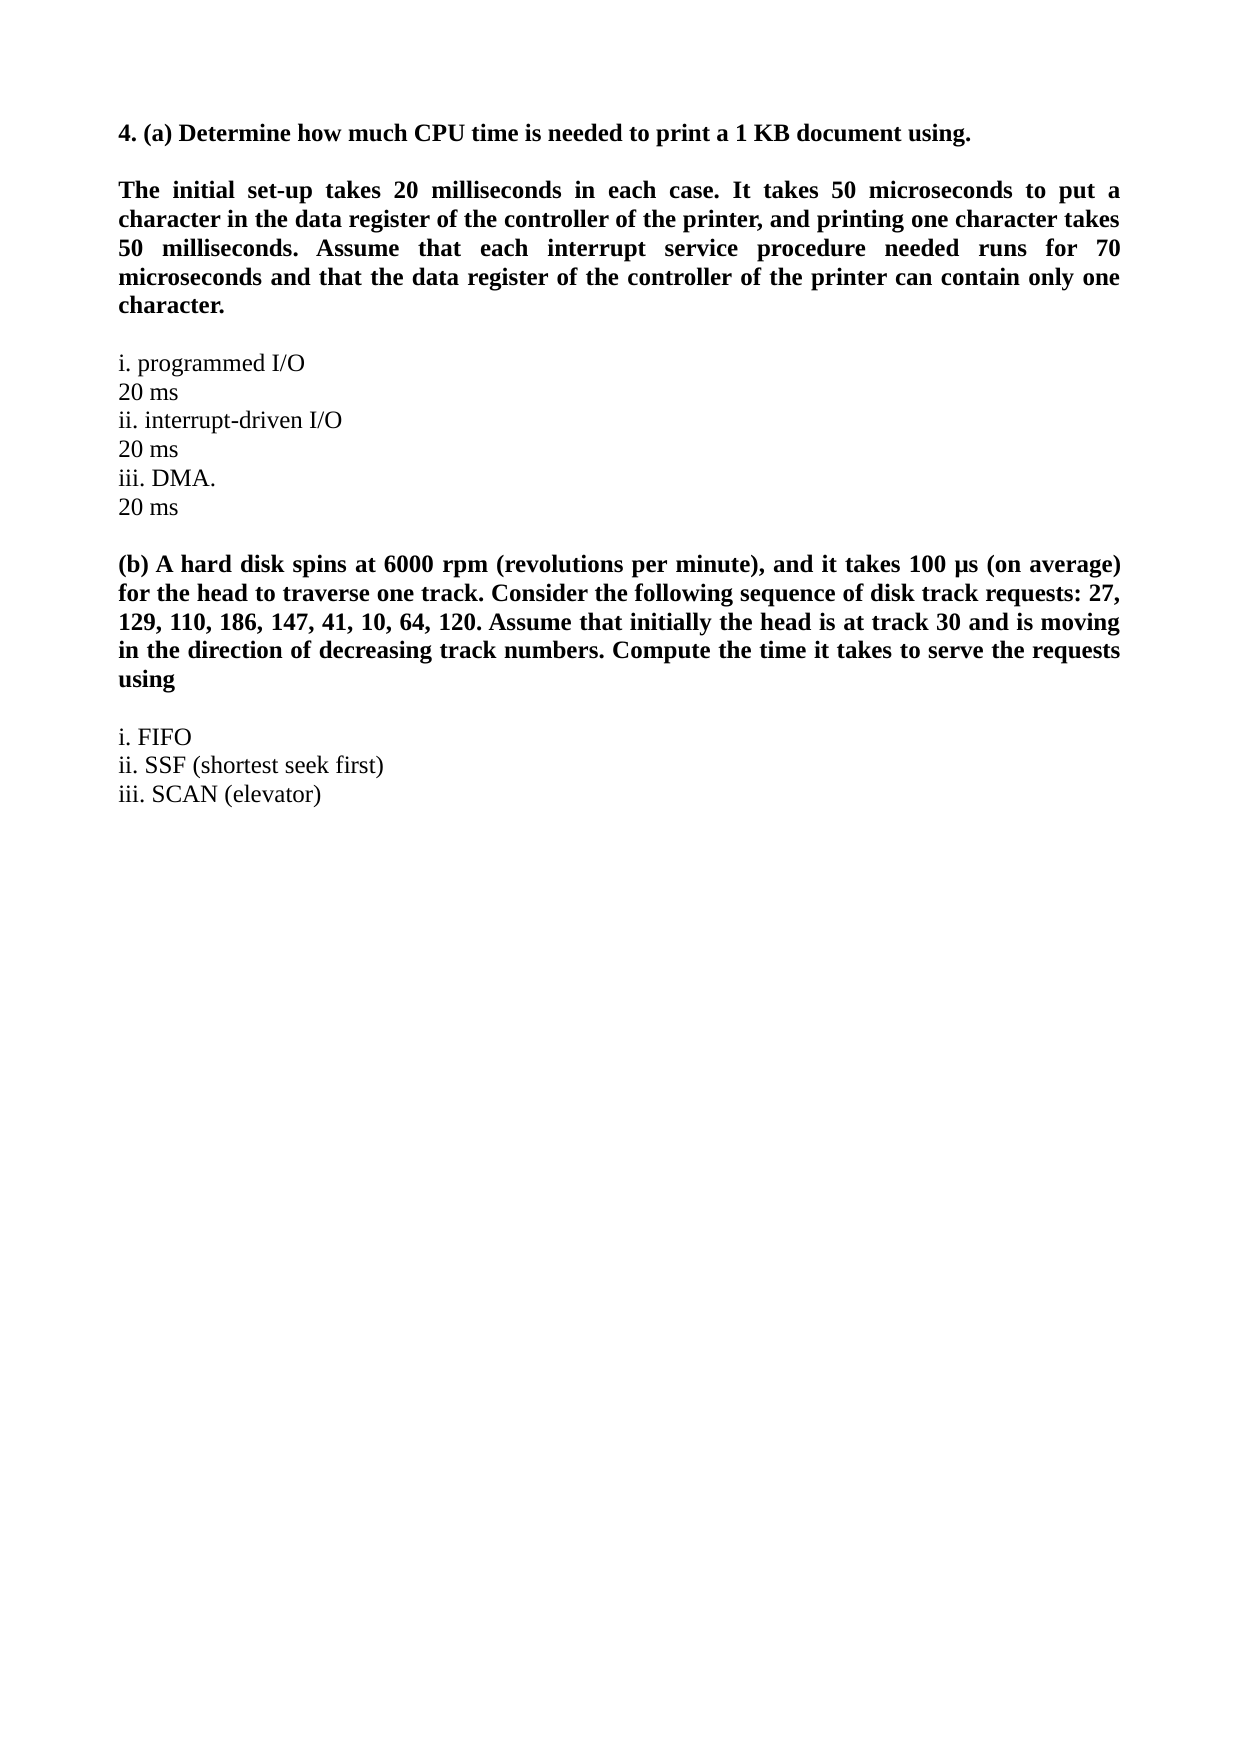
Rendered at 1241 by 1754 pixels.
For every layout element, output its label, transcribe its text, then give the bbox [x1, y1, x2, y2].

text i. programmed I/O [118, 348, 1122, 377]
text ii. SSF (shortest seek first) [118, 751, 1122, 779]
text The initial set-up takes 20 milliseconds in each case. It takes 50 microseconds to put a character in the data register of the controller of the printer, and printing one character takes 50 milliseconds. Assume that each interrupt service procedure needed runs for 70 microseconds and that the data register of the controller of the printer can contain only one character. [118, 176, 1122, 319]
text i. FIFO [118, 722, 1122, 751]
text 20 ms [118, 377, 1122, 406]
text (b) A hard disk spins at 6000 rpm (revolutions per minute), and it takes 100 μs (on average) for the head to traverse one track. Consider the following sequence of disk track requests: 27, 129, 110, 186, 147, 41, 10, 64, 120. Assume that initially the head is at track 30 and is moving in the direction of decreasing track numbers. Compute the time it takes to serve the requests using [118, 549, 1122, 693]
text 20 ms [118, 492, 1122, 521]
text ii. interrupt-driven I/O [118, 406, 1122, 434]
text 20 ms [118, 434, 1122, 463]
text iii. DMA. [118, 463, 1122, 492]
text 4. (a) Determine how much CPU time is needed to print a 1 KB document using. [118, 118, 1122, 147]
text iii. SCAN (elevator) [118, 779, 1122, 808]
